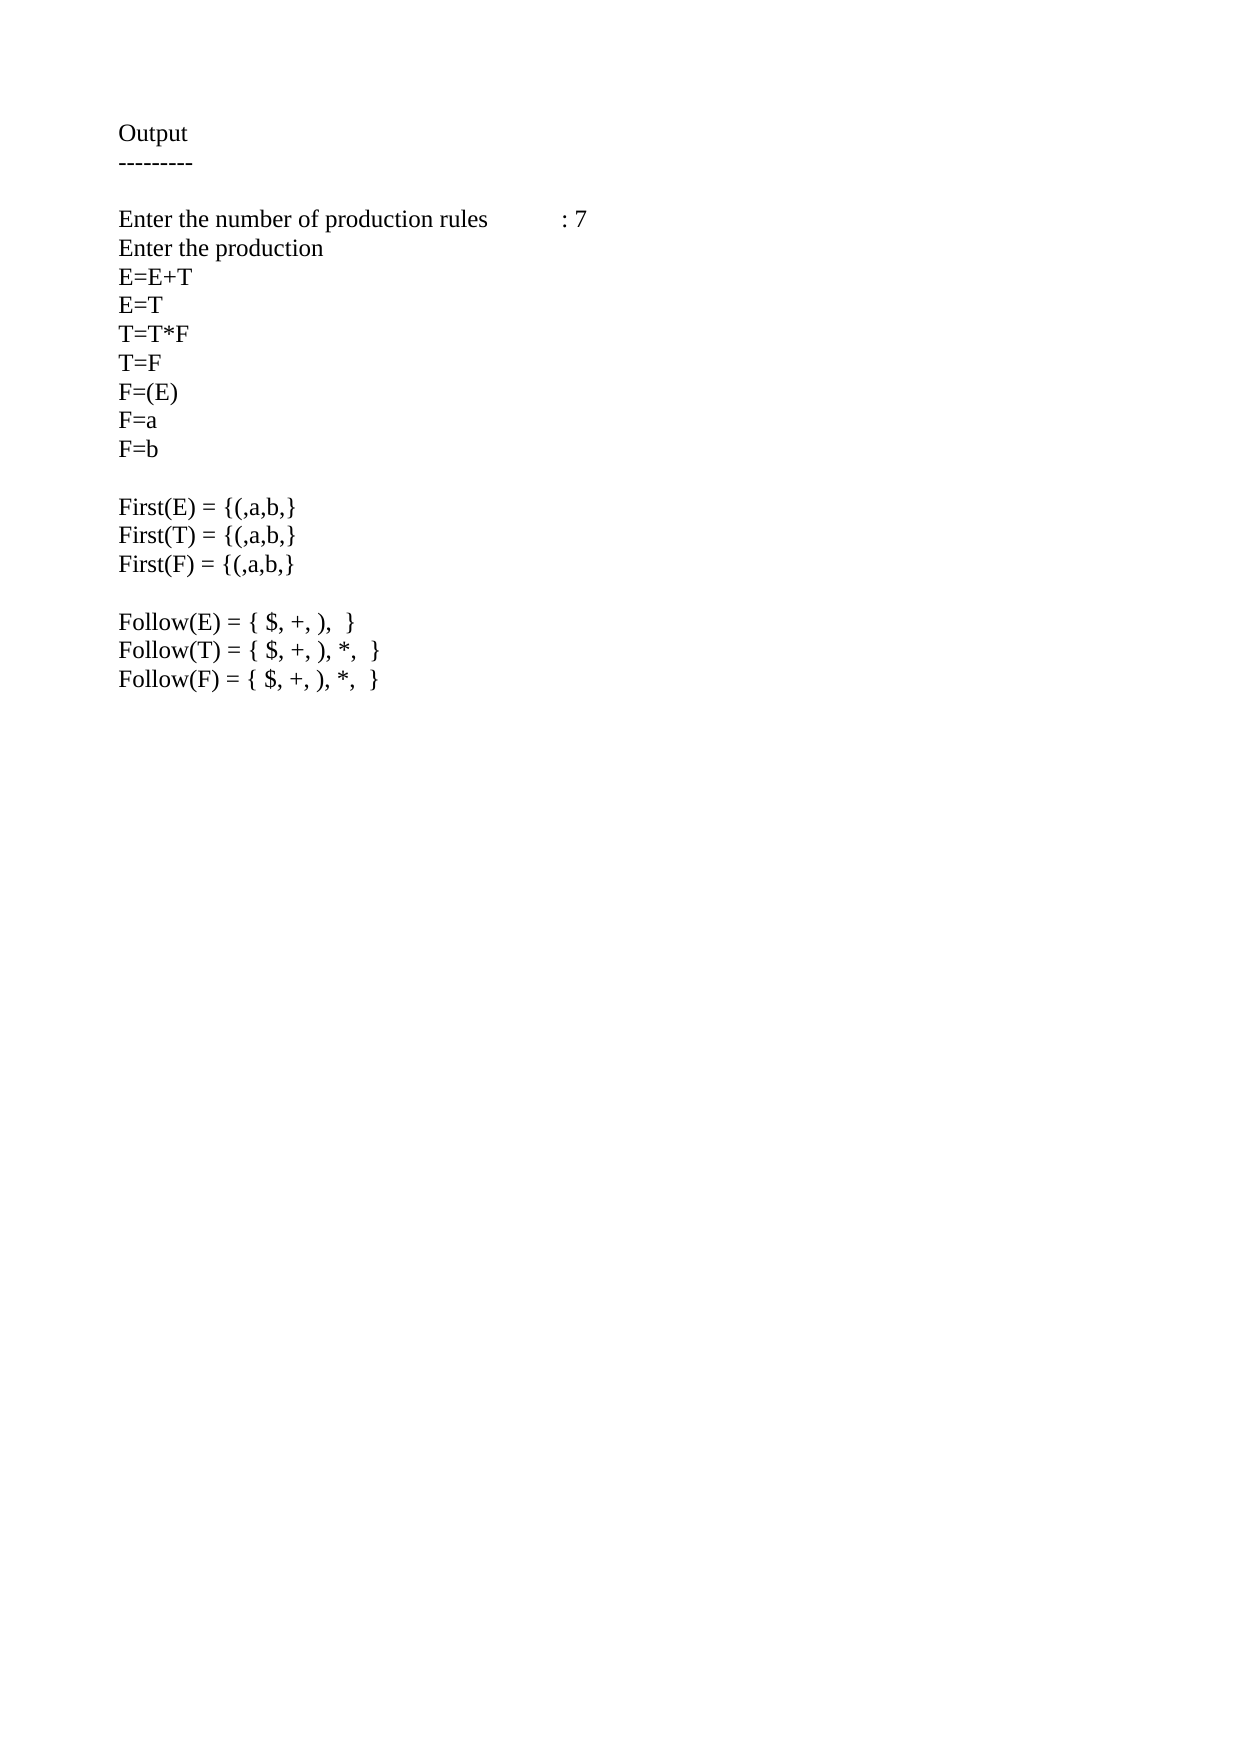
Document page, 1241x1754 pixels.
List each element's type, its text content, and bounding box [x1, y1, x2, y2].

text E=T [118, 291, 1122, 319]
text F=b [118, 434, 1122, 463]
text T=F [118, 348, 1122, 377]
text Follow(E) = { $, +, ), } [118, 607, 1122, 636]
text --------- [118, 147, 1122, 176]
text F=(E) [118, 377, 1122, 406]
text First(T) = {(,a,b,} [118, 521, 1122, 549]
text Output [118, 118, 1122, 147]
text Follow(T) = { $, +, ), *, } [118, 636, 1122, 664]
text T=T*F [118, 319, 1122, 348]
text F=a [118, 406, 1122, 434]
text E=E+T [118, 262, 1122, 291]
text Follow(F) = { $, +, ), *, } [118, 664, 1122, 693]
text Enter the number of production rules : 7 [118, 204, 1122, 233]
text First(E) = {(,a,b,} [118, 492, 1122, 521]
text First(F) = {(,a,b,} [118, 549, 1122, 578]
text Enter the production [118, 233, 1122, 262]
